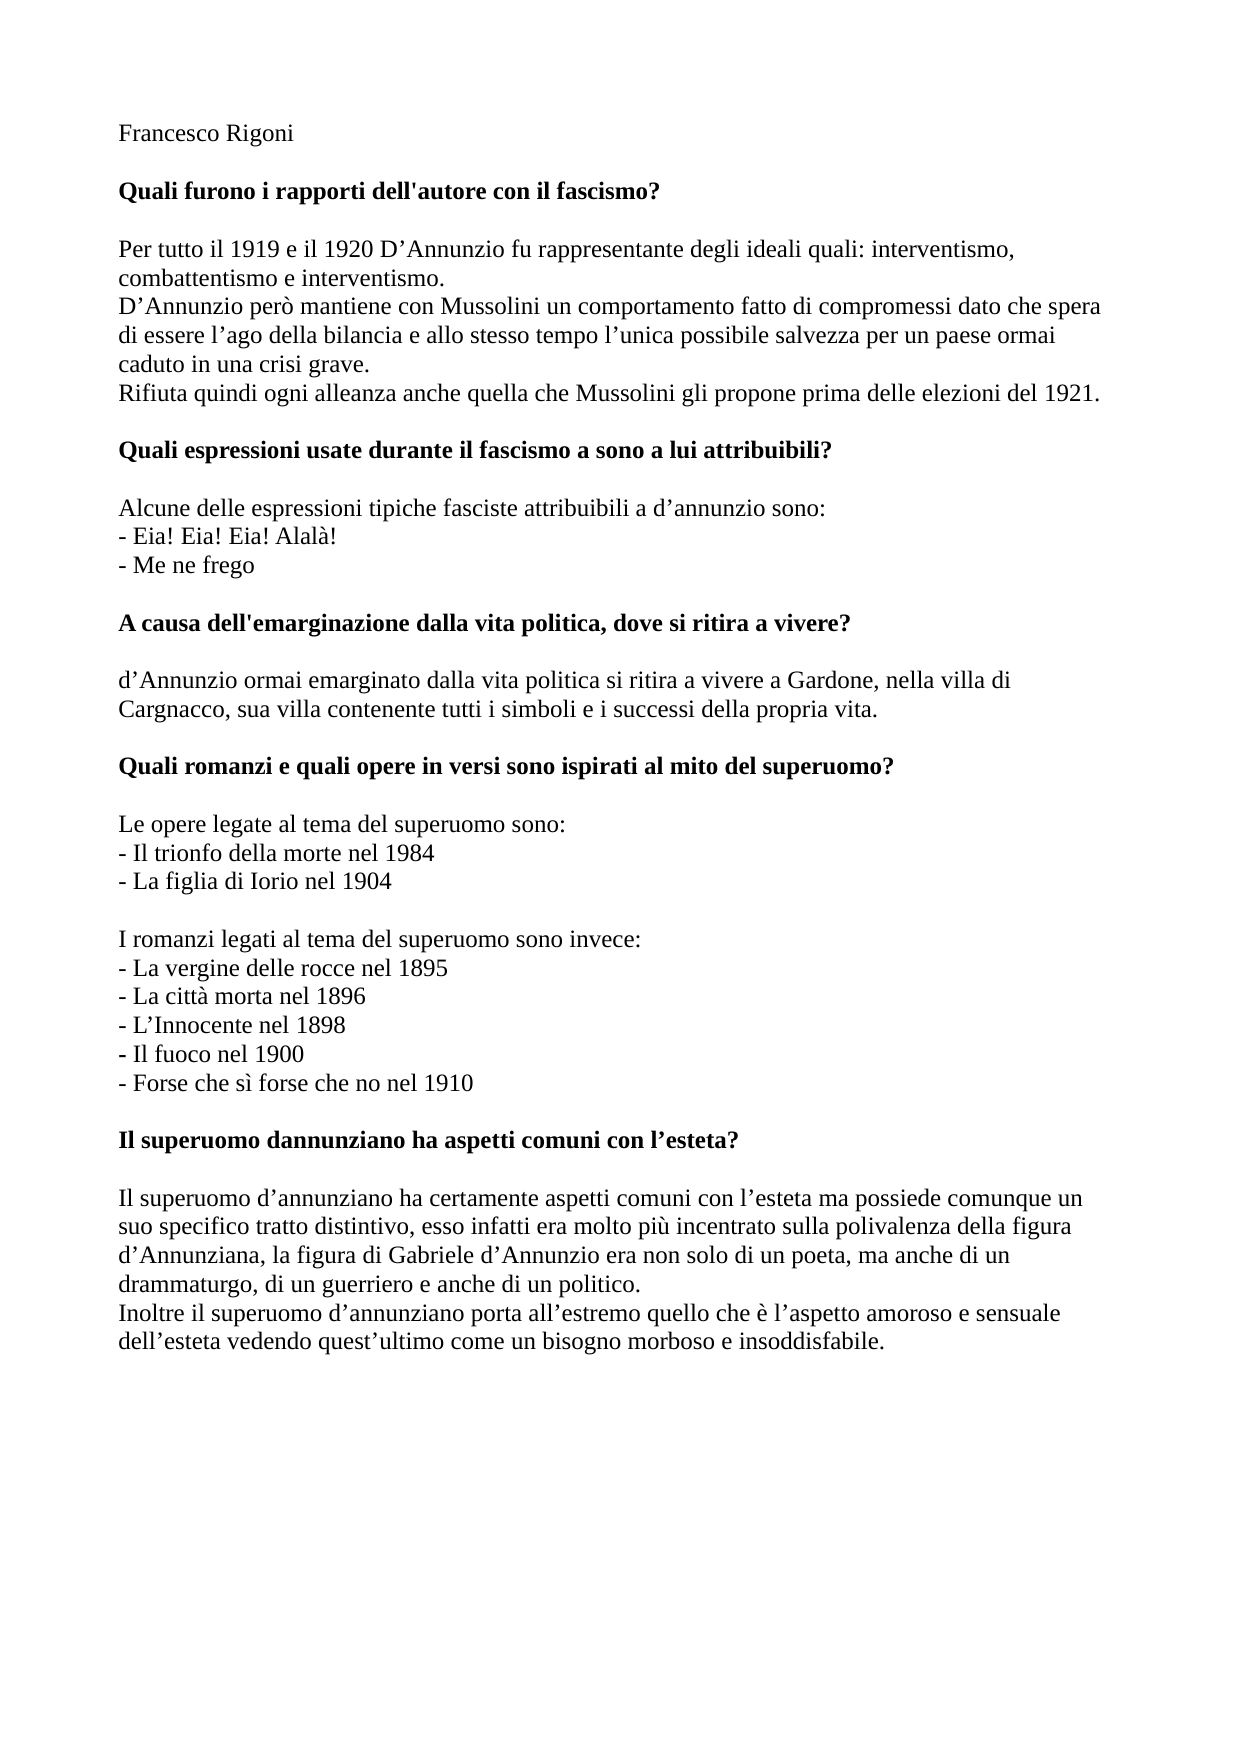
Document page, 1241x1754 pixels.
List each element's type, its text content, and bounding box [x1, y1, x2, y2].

text I romanzi legati al tema del superuomo sono invece: [118, 924, 1122, 953]
text - La città morta nel 1896 [118, 981, 1122, 1010]
text Alcune delle espressioni tipiche fasciste attribuibili a d’annunzio sono: [118, 493, 1122, 521]
text Le opere legate al tema del superuomo sono: [118, 809, 1122, 838]
text Quali furono i rapporti dell'autore con il fascismo? [118, 176, 1122, 205]
text Rifiuta quindi ogni alleanza anche quella che Mussolini gli propone prima delle elezioni del 1921. [118, 378, 1122, 406]
text Il superuomo dannunziano ha aspetti comuni con l’esteta? [118, 1125, 1122, 1154]
text Il superuomo d’annunziano ha certamente aspetti comuni con l’esteta ma possiede comunque un suo specifico tratto distintivo, esso infatti era molto più incentrato sulla polivalenza della figura d’Annunziana, la figura di Gabriele d’Annunzio era non solo di un poeta, ma anche di un drammaturgo, di un guerriero e anche di un politico. [118, 1183, 1122, 1298]
text - La figlia di Iorio nel 1904 [118, 866, 1122, 895]
text - Il trionfo della morte nel 1984 [118, 838, 1122, 866]
text Quali espressioni usate durante il fascismo a sono a lui attribuibili? [118, 435, 1122, 464]
text - Eia! Eia! Eia! Alalà! [118, 521, 1122, 550]
text D’Annunzio però mantiene con Mussolini un comportamento fatto di compromessi dato che spera di essere l’ago della bilancia e allo stesso tempo l’unica possibile salvezza per un paese ormai caduto in una crisi grave. [118, 291, 1122, 378]
text A causa dell'emarginazione dalla vita politica, dove si ritira a vivere? [118, 608, 1122, 636]
text d’Annunzio ormai emarginato dalla vita politica si ritira a vivere a Gardone, nella villa di Cargnacco, sua villa contenente tutti i simboli e i successi della propria vita. [118, 665, 1122, 723]
text - Me ne frego [118, 550, 1122, 579]
text - L’Innocente nel 1898 [118, 1010, 1122, 1039]
text - Forse che sì forse che no nel 1910 [118, 1068, 1122, 1096]
text Per tutto il 1919 e il 1920 D’Annunzio fu rappresentante degli ideali quali: interventismo, combattentismo e interventismo. [118, 234, 1122, 291]
text Quali romanzi e quali opere in versi sono ispirati al mito del superuomo? [118, 751, 1122, 780]
text - La vergine delle rocce nel 1895 [118, 953, 1122, 981]
text Inoltre il superuomo d’annunziano porta all’estremo quello che è l’aspetto amoroso e sensuale dell’esteta vedendo quest’ultimo come un bisogno morboso e insoddisfabile. [118, 1298, 1122, 1355]
text - Il fuoco nel 1900 [118, 1039, 1122, 1068]
